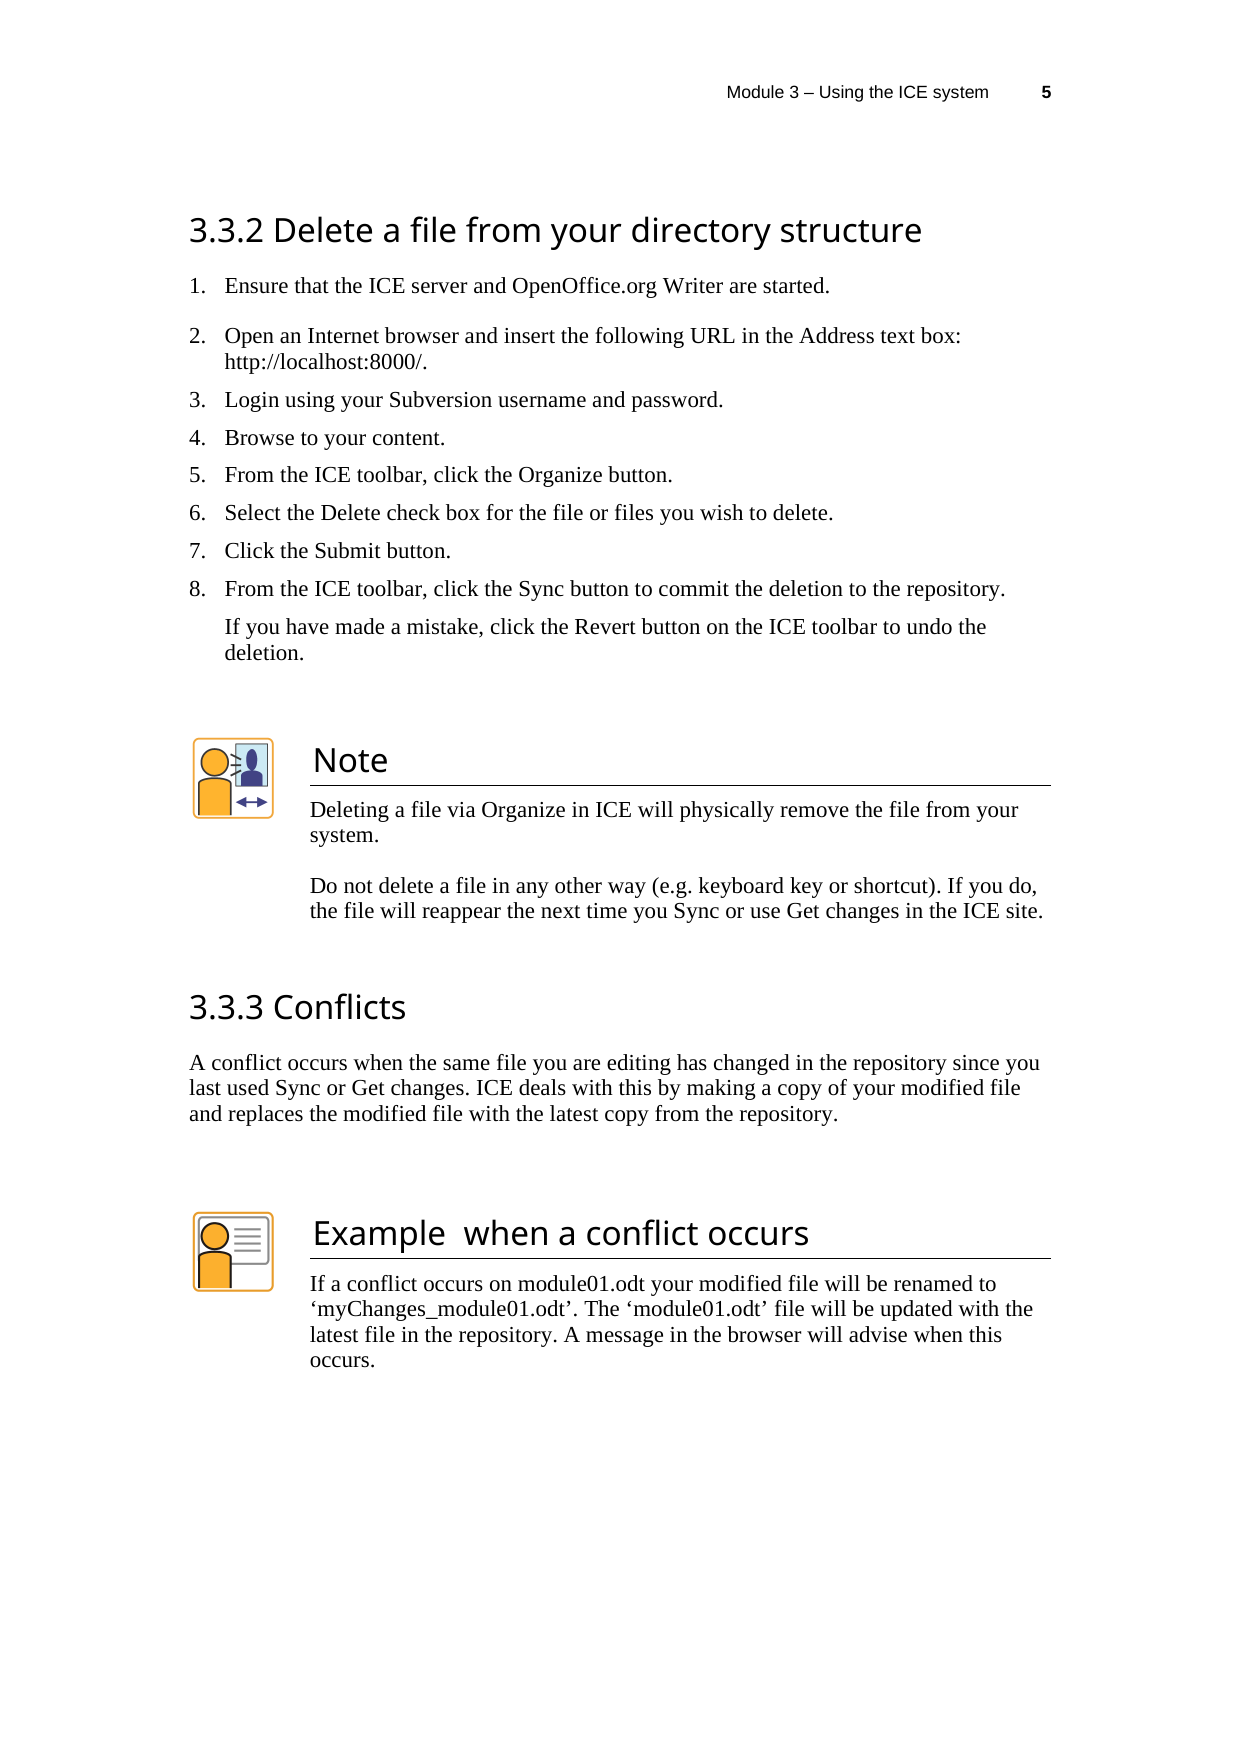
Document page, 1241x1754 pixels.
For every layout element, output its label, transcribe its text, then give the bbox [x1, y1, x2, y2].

text 3.3.2 Delete a file from your directory structure [189, 207, 1051, 252]
list Select the Delete check box for the file or files you wish to delete. [189, 500, 1051, 526]
table_header [189, 1201, 309, 1378]
table_header [310, 786, 1051, 791]
table_header [189, 728, 309, 929]
text If you have made a mistake, click the Revert button on the ICE toolbar to undo the deletion. [224, 614, 1051, 665]
text 3.3.3 Conflicts [189, 984, 1051, 1029]
list Browse to your content. [189, 424, 1051, 450]
list From the ICE toolbar, click the Sync button to commit the deletion to the repository. [189, 576, 1051, 602]
text A conflict occurs when the same file you are editing has changed in the repository since you last used Sync or Get changes. ICE deals with this by making a copy of your modified file and replaces the modified file with the latest copy from the repository. [189, 1050, 1051, 1126]
picture [188, 733, 278, 823]
table_header [310, 1259, 1051, 1264]
picture [188, 1207, 278, 1296]
table_cell If a conflict occurs on module01.odt your modified file will be renamed to ‘myChanges_module01.odt’. The ‘module01.odt’ file will be updated with the latest file in the repository. A message in the browser will advise when this occurs. [310, 1265, 1051, 1378]
table_cell Deleting a file via Organize in ICE will physically remove the file from your system. Do not delete a file in any other way (e.g. keyboard key or shortcut). If you do, the file will reappear the next time you Sync or use Get changes in the ICE site. [310, 791, 1051, 929]
list Ensure that the ICE server and OpenOffice.org Writer are started. [189, 273, 1051, 298]
list Click the Submit button. [189, 538, 1051, 564]
list Login using your Subversion username and password. [189, 387, 1051, 412]
table_header Example when a conflict occurs [310, 1201, 1051, 1258]
list From the ICE toolbar, click the Organize button. [189, 462, 1051, 488]
list Open an Internet browser and insert the following URL in the Address text box: http://localhost:8000/. [189, 323, 1051, 374]
table_header Note [310, 728, 1051, 785]
